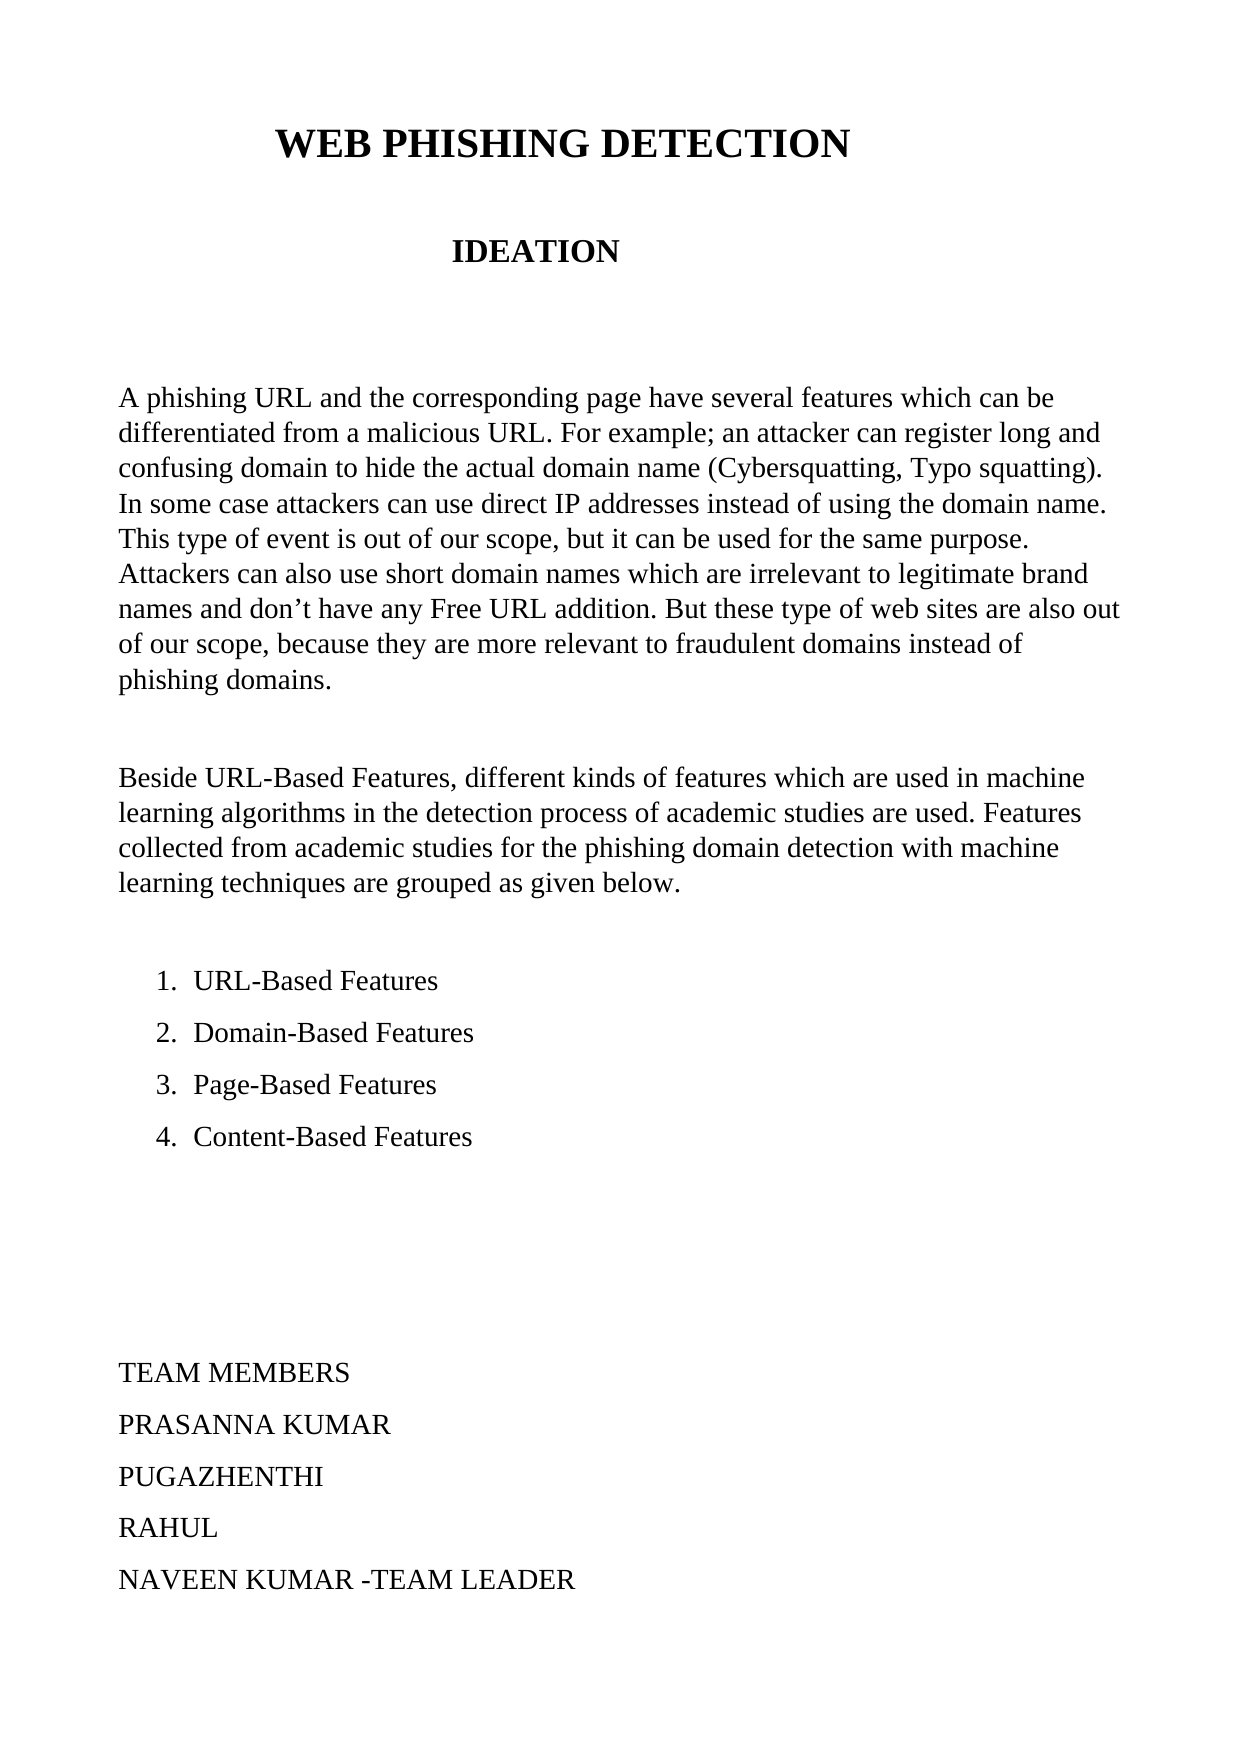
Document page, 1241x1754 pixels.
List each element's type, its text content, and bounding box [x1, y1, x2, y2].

text PRASANNA KUMAR [118, 1407, 1122, 1440]
text A phishing URL and the corresponding page have several features which can be differentiated from a malicious URL. For example; an attacker can register long and confusing domain to hide the actual domain name (Cybersquatting, Typo squatting). In some case attackers can use direct IP addresses instead of using the domain name. This type of event is out of our scope, but it can be used for the same purpose. Attackers can also use short domain names which are irrelevant to legitimate brand names and don’t have any Free URL addition. But these type of web sites are also out of our scope, because they are more relevant to fraudulent domains instead of phishing domains. [118, 380, 1122, 695]
text Beside URL-Based Features, different kinds of features which are used in machine learning algorithms in the detection process of academic studies are used. Features collected from academic studies for the phishing domain detection with machine learning techniques are grouped as given below. [118, 760, 1122, 899]
text PUGAZHENTHI [118, 1459, 1122, 1492]
text IDEATION [118, 231, 1122, 269]
list Content-Based Features [156, 1119, 1122, 1152]
text WEB PHISHING DETECTION [118, 118, 1122, 166]
list Page-Based Features [156, 1067, 1122, 1101]
text NAVEEN KUMAR -TEAM LEADER [118, 1562, 1122, 1631]
text TEAM MEMBERS [118, 1355, 1122, 1388]
list Domain-Based Features [156, 1015, 1122, 1049]
text RAHUL [118, 1511, 1122, 1544]
list URL-Based Features [156, 963, 1122, 997]
